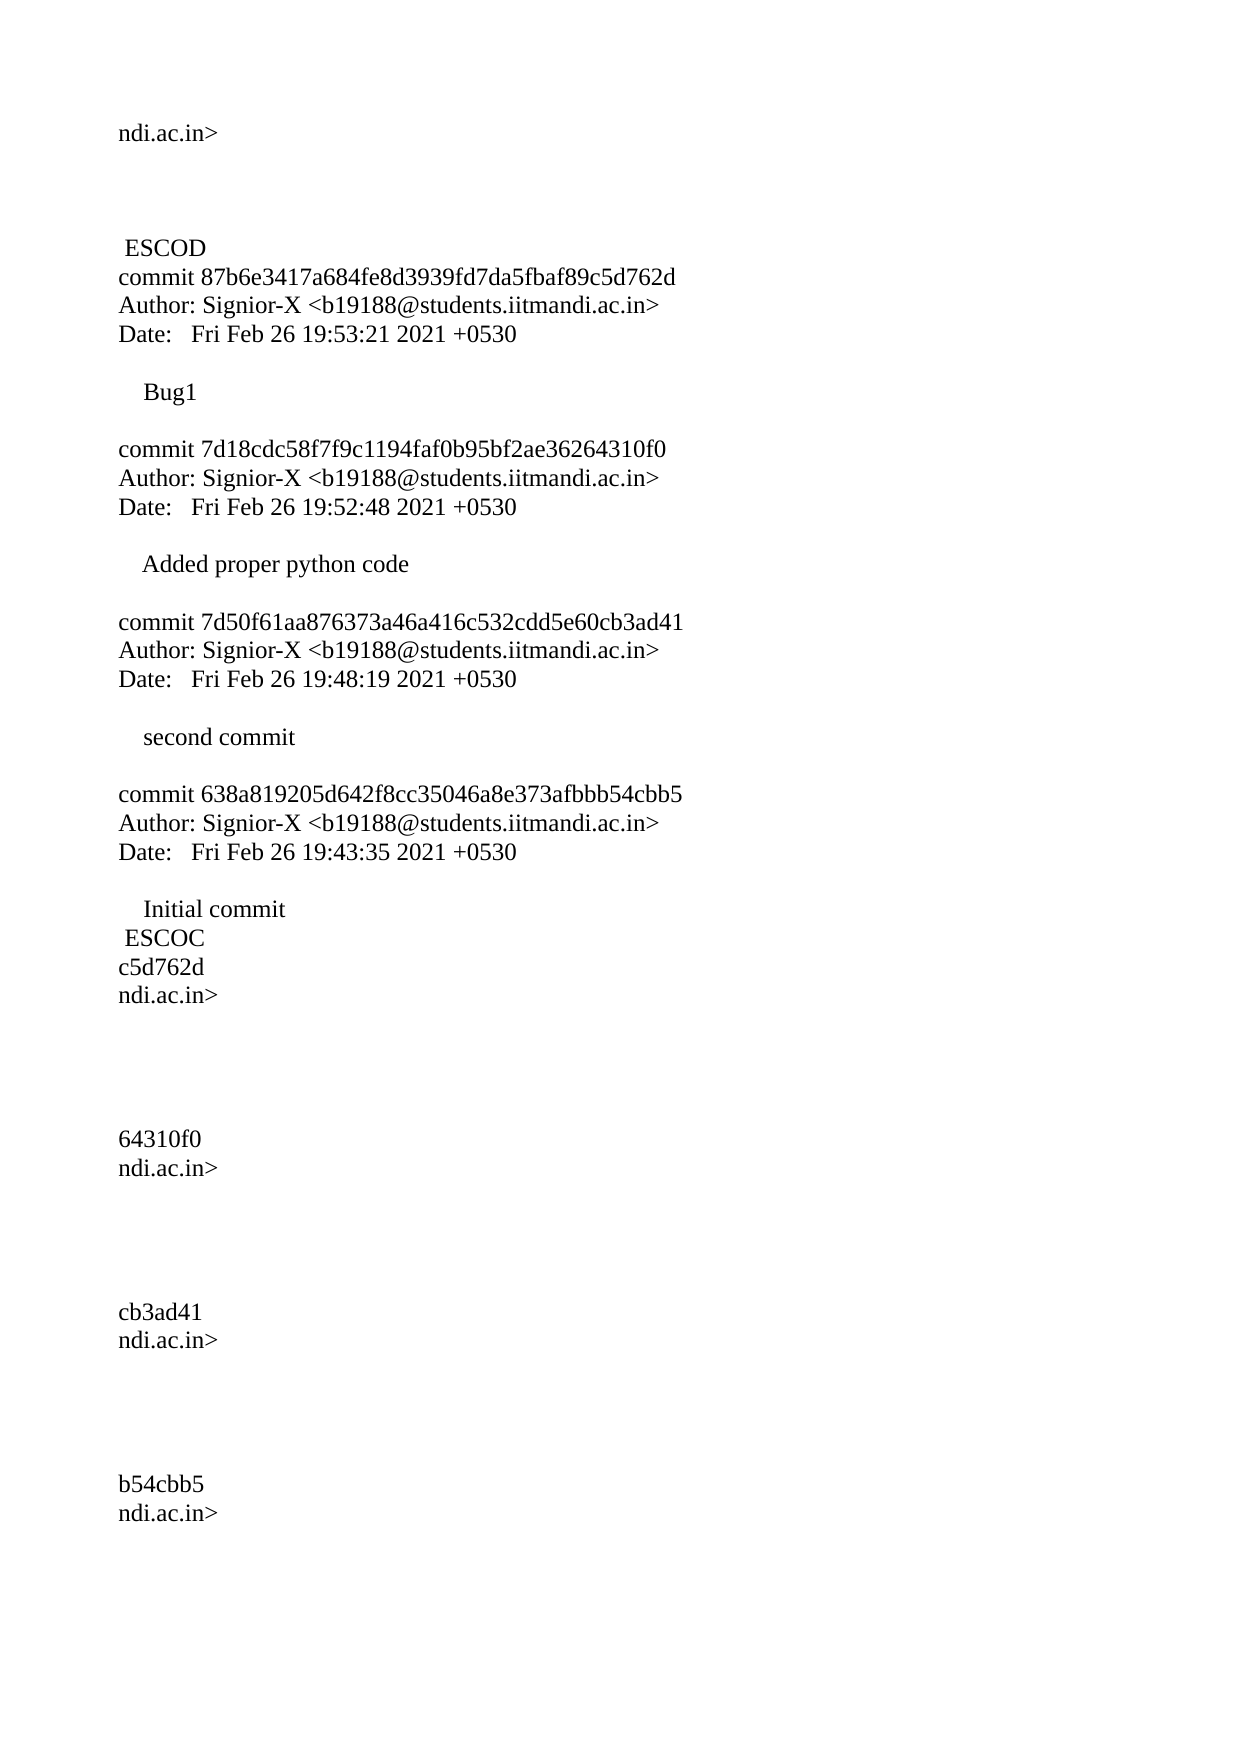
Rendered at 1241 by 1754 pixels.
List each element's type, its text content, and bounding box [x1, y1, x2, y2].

text 64310f0 [118, 1124, 1122, 1153]
text ndi.ac.in> [118, 1153, 1122, 1182]
text ndi.ac.in> [118, 1326, 1122, 1354]
text commit 7d18cdc58f7f9c1194faf0b95bf2ae36264310f0 [118, 434, 1122, 463]
text second commit [118, 722, 1122, 751]
text commit 638a819205d642f8cc35046a8e373afbbb54cbb5 [118, 779, 1122, 808]
text ndi.ac.in> [118, 1498, 1122, 1527]
text b54cbb5 [118, 1469, 1122, 1498]
text Bug1 [118, 377, 1122, 406]
text ESCOD [118, 233, 1122, 262]
text Author: Signior-X <b19188@students.iitmandi.ac.in> [118, 636, 1122, 664]
text Author: Signior-X <b19188@students.iitmandi.ac.in> [118, 291, 1122, 319]
text commit 7d50f61aa876373a46a416c532cdd5e60cb3ad41 [118, 607, 1122, 636]
text cb3ad41 [118, 1297, 1122, 1326]
text commit 87b6e3417a684fe8d3939fd7da5fbaf89c5d762d [118, 262, 1122, 291]
text ESCOC [118, 923, 1122, 952]
text Date: Fri Feb 26 19:52:48 2021 +0530 [118, 492, 1122, 521]
text Author: Signior-X <b19188@students.iitmandi.ac.in> [118, 463, 1122, 492]
text Initial commit [118, 894, 1122, 923]
text c5d762d [118, 952, 1122, 981]
text Author: Signior-X <b19188@students.iitmandi.ac.in> [118, 808, 1122, 837]
text Added proper python code [118, 549, 1122, 578]
text ndi.ac.in> [118, 981, 1122, 1009]
text Date: Fri Feb 26 19:43:35 2021 +0530 [118, 837, 1122, 866]
text ndi.ac.in> [118, 118, 1122, 147]
text Date: Fri Feb 26 19:48:19 2021 +0530 [118, 664, 1122, 693]
text Date: Fri Feb 26 19:53:21 2021 +0530 [118, 319, 1122, 348]
